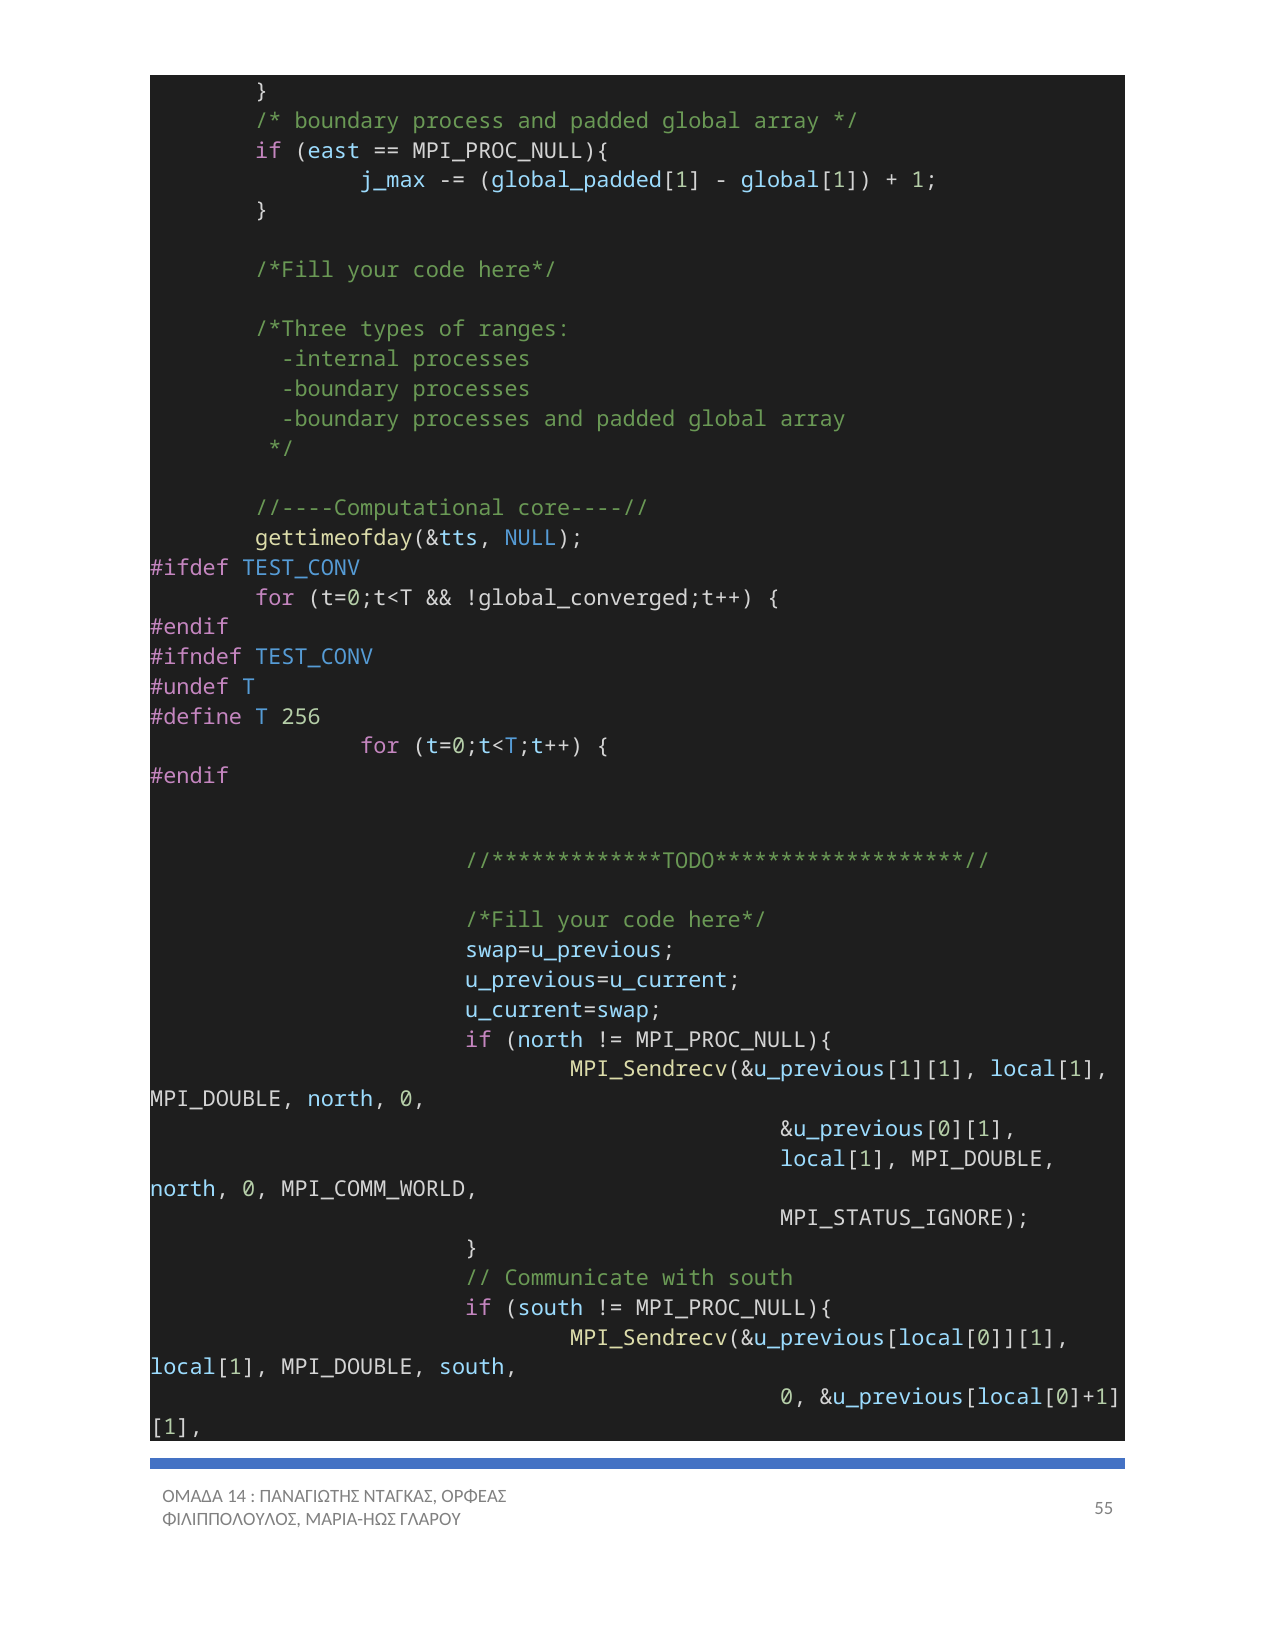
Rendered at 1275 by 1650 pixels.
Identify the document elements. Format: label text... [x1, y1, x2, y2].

text //----Computational core----// [150, 492, 1125, 522]
text /*Fill your code here*/ [150, 904, 1125, 934]
text */ [150, 432, 1125, 462]
text #endif [150, 760, 1125, 790]
text &u_previous[0][1], [150, 1113, 1125, 1143]
text } [150, 75, 1125, 105]
text 0, &u_previous[local[0]+1][1], [150, 1381, 1125, 1441]
text -boundary processes and padded global array [150, 403, 1125, 432]
text } [150, 1232, 1125, 1262]
text #undef T [150, 671, 1125, 701]
text #ifndef TEST_CONV [150, 641, 1125, 671]
text MPI_Sendrecv(&u_previous[1][1], local[1], MPI_DOUBLE, north, 0, [150, 1053, 1125, 1113]
text #define T 256 [150, 701, 1125, 730]
text /*Fill your code here*/ [150, 254, 1125, 283]
text if (north != MPI_PROC_NULL){ [150, 1023, 1125, 1053]
text } [150, 194, 1125, 224]
text -boundary processes [150, 373, 1125, 403]
text j_max -= (global_padded[1] - global[1]) + 1; [150, 164, 1125, 194]
text MPI_STATUS_IGNORE); [150, 1202, 1125, 1232]
text if (east == MPI_PROC_NULL){ [150, 134, 1125, 164]
text /*Three types of ranges: [150, 313, 1125, 343]
text for (t=0;t<T;t++) { [150, 730, 1125, 760]
text local[1], MPI_DOUBLE, north, 0, MPI_COMM_WORLD, [150, 1143, 1125, 1202]
text -internal processes [150, 343, 1125, 373]
text //*************TODO*******************// [150, 845, 1125, 874]
text // Communicate with south [150, 1262, 1125, 1292]
text u_previous=u_current; [150, 964, 1125, 994]
text for (t=0;t<T && !global_converged;t++) { [150, 581, 1125, 611]
text u_current=swap; [150, 994, 1125, 1023]
text gettimeofday(&tts, NULL); [150, 522, 1125, 552]
text #endif [150, 611, 1125, 641]
text if (south != MPI_PROC_NULL){ [150, 1292, 1125, 1321]
text swap=u_previous; [150, 934, 1125, 964]
text #ifdef TEST_CONV [150, 552, 1125, 581]
text /* boundary process and padded global array */ [150, 105, 1125, 134]
text MPI_Sendrecv(&u_previous[local[0]][1], local[1], MPI_DOUBLE, south, [150, 1321, 1125, 1381]
